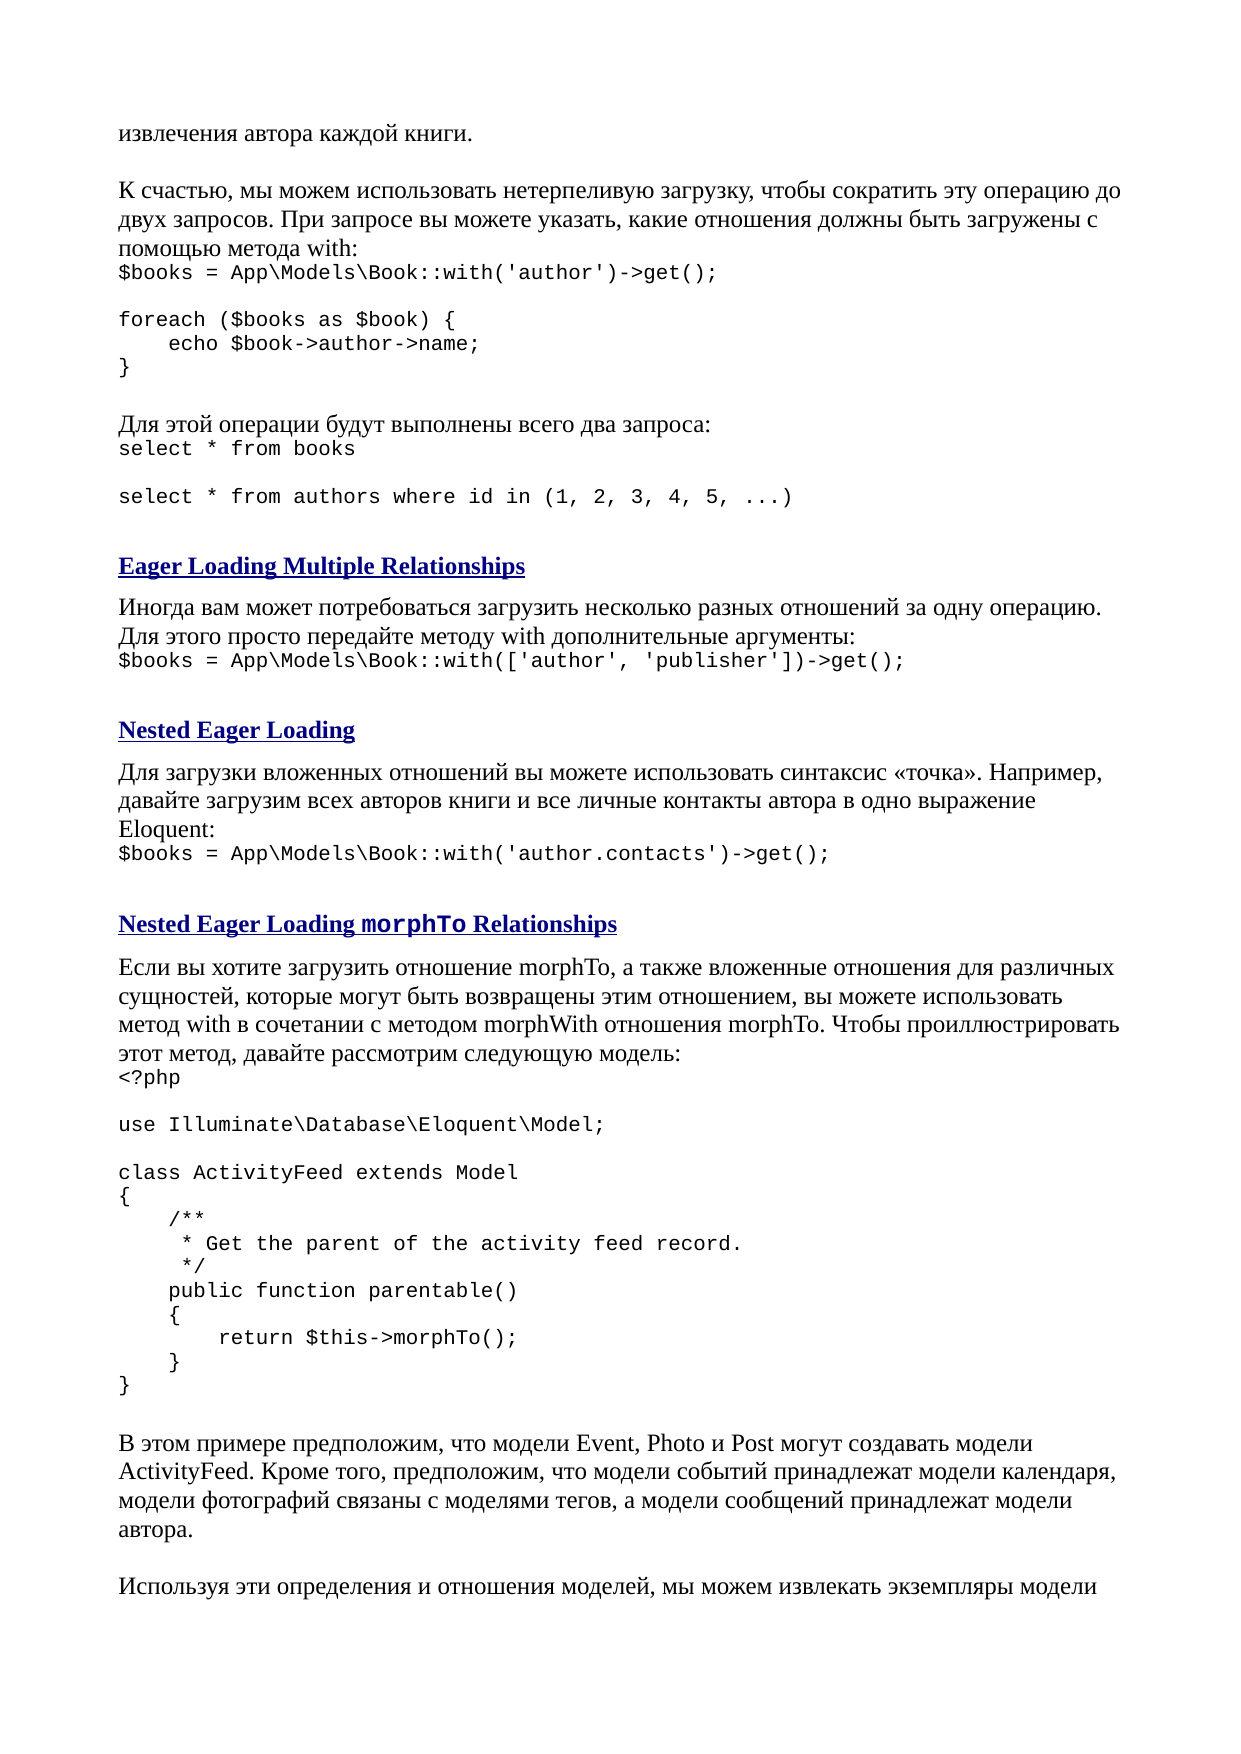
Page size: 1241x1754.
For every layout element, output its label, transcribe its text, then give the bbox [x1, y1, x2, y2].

subtitle Nested Eager Loading [118, 716, 1122, 744]
text } [118, 356, 1122, 380]
text Иногда вам может потребоваться загрузить несколько разных отношений за одну операцию. Для этого просто передайте методу with дополнительные аргументы: [118, 592, 1122, 650]
text } [118, 1374, 1122, 1398]
text select * from authors where id in (1, 2, 3, 4, 5, ...) [118, 486, 1122, 509]
text Если вы хотите загрузить отношение morphTo, а также вложенные отношения для различных сущностей, которые могут быть возвращены этим отношением, вы можете использовать метод with в сочетании с методом morphWith отношения morphTo. Чтобы проиллюстрировать этот метод, давайте рассмотрим следующую модель: [118, 952, 1122, 1067]
text /** [118, 1209, 1122, 1233]
subtitle Nested Eager Loading morphTo Relationships [118, 909, 1122, 939]
text foreach ($books as $book) { [118, 309, 1122, 333]
text echo $book->author->name; [118, 333, 1122, 356]
text $books = App\Models\Book::with('author')->get(); [118, 262, 1122, 286]
text return $this->morphTo(); [118, 1327, 1122, 1351]
subtitle Eager Loading Multiple Relationships [118, 551, 1122, 580]
text * Get the parent of the activity feed record. [118, 1233, 1122, 1256]
text */ [118, 1256, 1122, 1280]
text public function parentable() [118, 1280, 1122, 1303]
text Для загрузки вложенных отношений вы можете использовать синтаксис «точка». Например, давайте загрузим всех авторов книги и все личные контакты автора в одно выражение Eloquent: [118, 757, 1122, 843]
text <?php [118, 1067, 1122, 1091]
text select * from books [118, 438, 1122, 462]
text $books = App\Models\Book::with(['author', 'publisher'])->get(); [118, 650, 1122, 674]
text } [118, 1351, 1122, 1374]
text $books = App\Models\Book::with('author.contacts')->get(); [118, 843, 1122, 867]
text use Illuminate\Database\Eloquent\Model; [118, 1114, 1122, 1138]
text В этом примере предположим, что модели Event, Photo и Post могут создавать модели ActivityFeed. Кроме того, предположим, что модели событий принадлежат модели календаря, модели фотографий связаны с моделями тегов, а модели сообщений принадлежат модели автора. Используя эти определения и отношения моделей, мы можем извлекать экземпляры модели [118, 1428, 1122, 1600]
text { [118, 1185, 1122, 1209]
text class ActivityFeed extends Model [118, 1162, 1122, 1185]
text извлечения автора каждой книги. К счастью, мы можем использовать нетерпеливую загрузку, чтобы сократить эту операцию до двух запросов. При запросе вы можете указать, какие отношения должны быть загружены с помощью метода with: [118, 118, 1122, 262]
text Для этой операции будут выполнены всего два запроса: [118, 409, 1122, 438]
text { [118, 1303, 1122, 1327]
